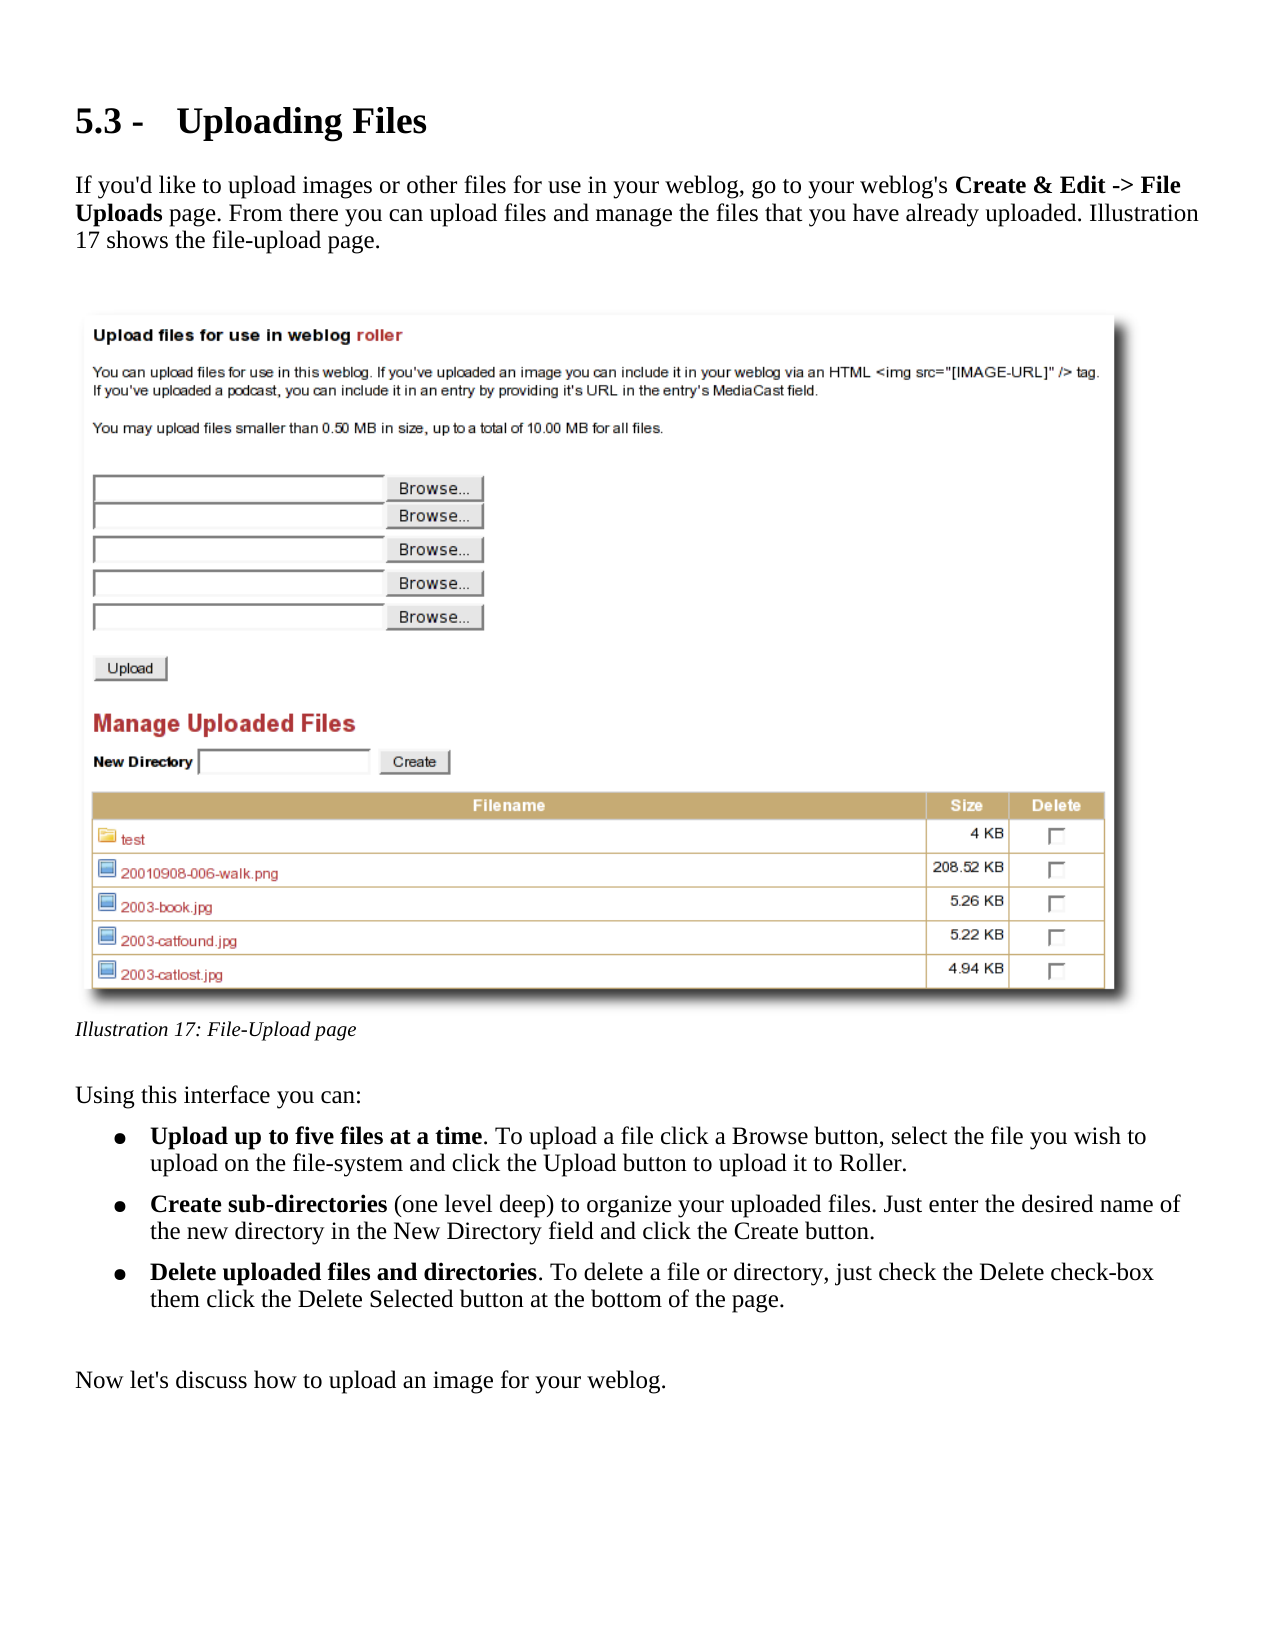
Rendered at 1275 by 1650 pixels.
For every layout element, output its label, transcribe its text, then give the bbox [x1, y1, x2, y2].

picture [75, 306, 1144, 1019]
list Create sub-directories (one level deep) to organize your uploaded files. Just enter the desired name of the new directory in the New Directory field and click the Create button. [112, 1190, 1200, 1245]
text Now let's discuss how to upload an image for your weblog. [75, 1366, 1200, 1393]
text If you'd like to upload images or other files for use in your weblog, go to your weblog's Create & Edit -> File Uploads page. From there you can upload files and manage the files that you have already uploaded. Illustration 17 shows the file-upload page. [75, 171, 1200, 254]
text Illustration 17: File-Upload page [75, 307, 1200, 1041]
subtitle Uploading Files [75, 100, 1200, 141]
list Delete uploaded files and directories. To delete a file or directory, just check the Delete check-box them click the Delete Selected button at the bottom of the page. [112, 1258, 1200, 1313]
text Using this interface you can: [75, 1082, 1200, 1109]
list Upload up to five files at a time. To upload a file click a Browse button, select the file you wish to upload on the file-system and click the Upload button to upload it to Roller. [112, 1122, 1200, 1177]
